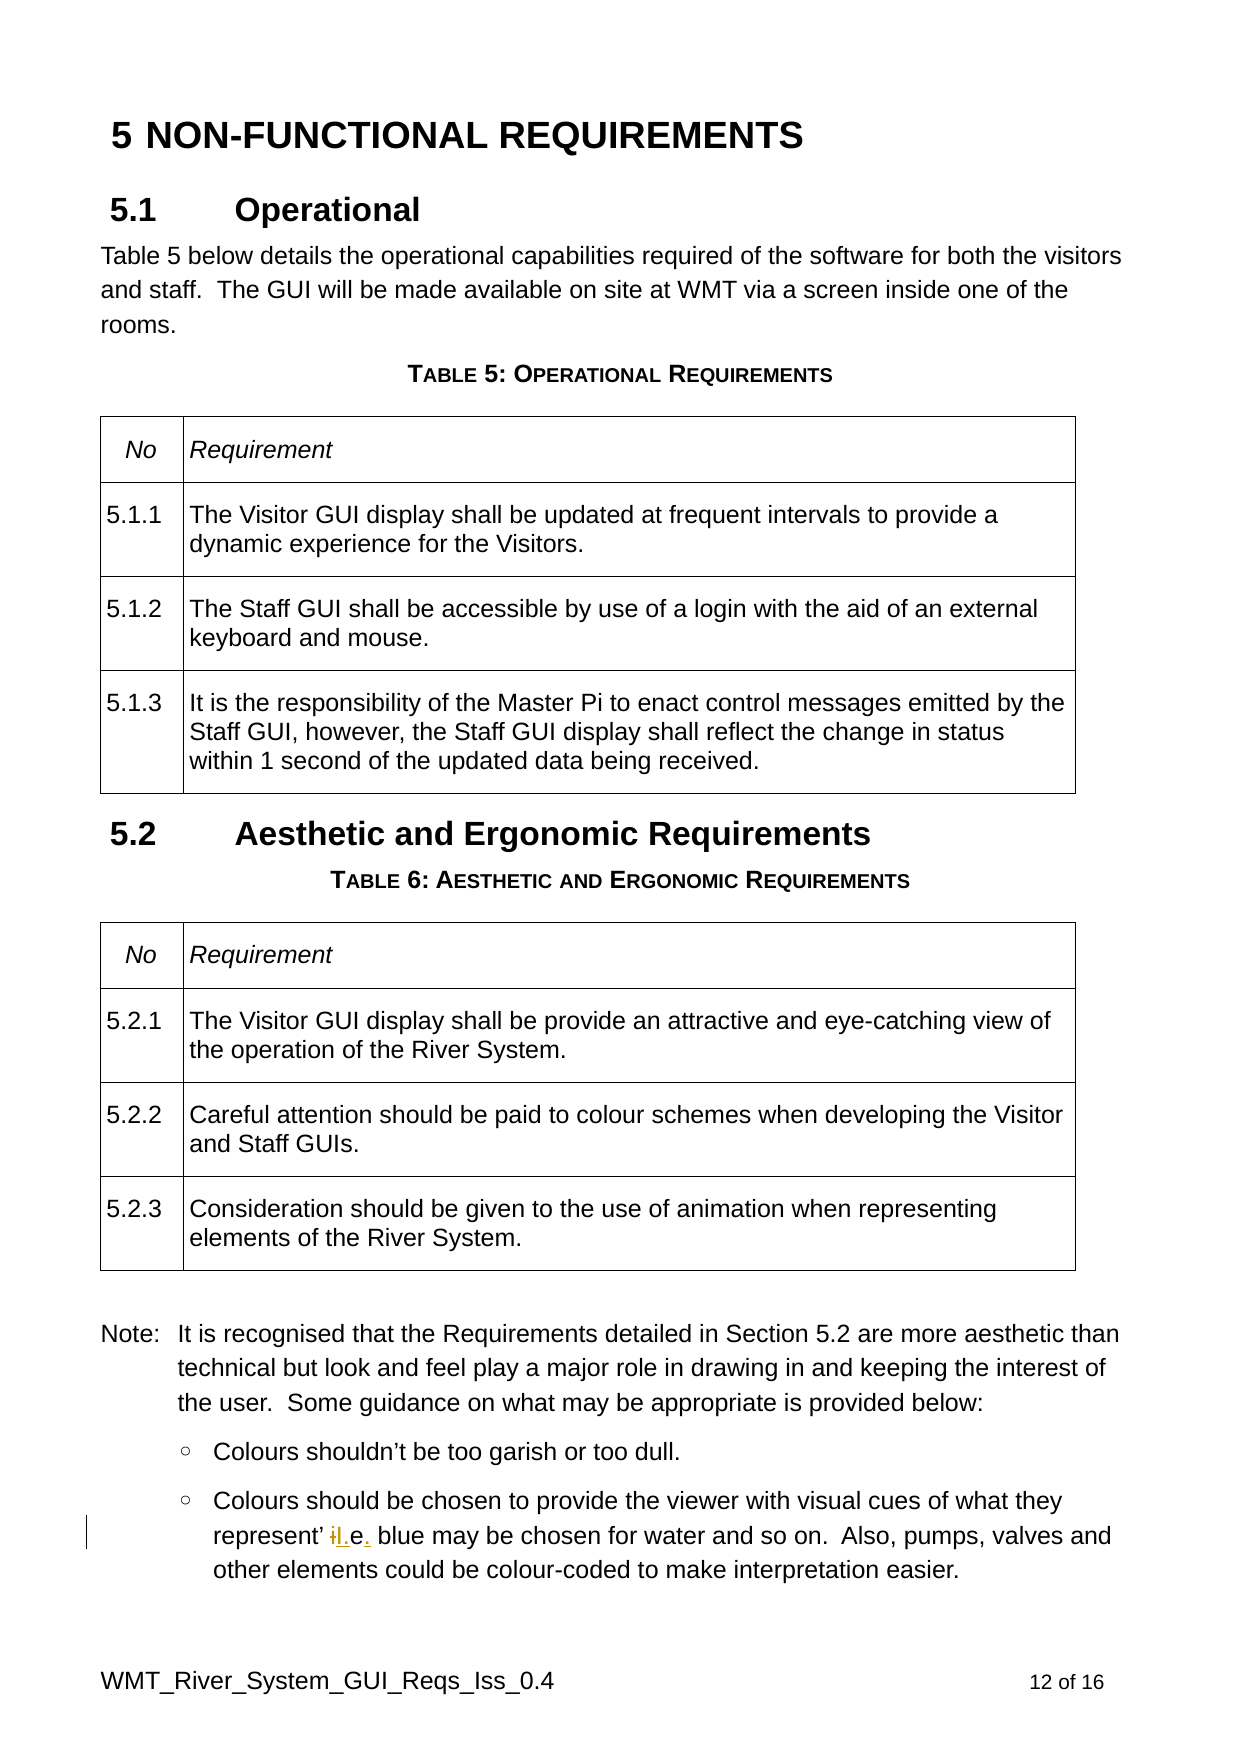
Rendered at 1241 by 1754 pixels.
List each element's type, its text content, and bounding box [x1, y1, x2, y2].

table_cell 5.1.1 [101, 483, 183, 576]
subtitle Operational [100, 190, 1140, 228]
subtitle Table 5: Operational Requirements [100, 359, 1140, 388]
table_cell The Visitor GUI display shall be provide an attractive and eye-catching view of the operation of the River System. [184, 989, 1075, 1082]
text Note: It is recognised that the Requirements detailed in Section 5.2 are more aesthetic than technical but look and feel play a major role in drawing in and keeping the interest of the user. Some guidance on what may be appropriate is provided below: [100, 1319, 1140, 1417]
list Colours shouldn’t be too garish or too dull. [175, 1437, 1140, 1466]
subtitle NON-FUNCTIONAL REQUIREMENTS [100, 113, 1140, 156]
subtitle Aesthetic and Ergonomic Requirements [100, 813, 1140, 852]
table_cell 5.1.3 [101, 671, 183, 793]
table_header Requirement [184, 417, 1075, 482]
table_cell The Visitor GUI display shall be updated at frequent intervals to provide a dynamic experience for the Visitors. [184, 483, 1075, 576]
list Colours should be chosen to provide the viewer with visual cues of what they represent’ I.e. blue may be chosen for water and so on. Also, pumps, valves and other elements could be colour-coded to make interpretation easier. [175, 1486, 1140, 1584]
table_cell 5.2.1 [101, 989, 183, 1082]
table_cell 5.1.2 [101, 577, 183, 670]
table_cell Careful attention should be paid to colour schemes when developing the Visitor and Staff GUIs. [184, 1083, 1075, 1176]
table_header No [101, 923, 183, 987]
subtitle Table 6: Aesthetic and Ergonomic Requirements [100, 865, 1140, 893]
table_cell It is the responsibility of the Master Pi to enact control messages emitted by the Staff GUI, however, the Staff GUI display shall reflect the change in status within 1 second of the updated data being received. [184, 671, 1075, 793]
table_cell Consideration should be given to the use of animation when representing elements of the River System. [184, 1177, 1075, 1270]
text Table 5 below details the operational capabilities required of the software for both the visitors and staff. The GUI will be made available on site at WMT via a screen inside one of the rooms. [100, 241, 1140, 338]
table_header No [101, 417, 183, 482]
table_cell 5.2.3 [101, 1177, 183, 1270]
table_cell 5.2.2 [101, 1083, 183, 1176]
table_cell The Staff GUI shall be accessible by use of a login with the aid of an external keyboard and mouse. [184, 577, 1075, 670]
table_header Requirement [184, 923, 1075, 987]
